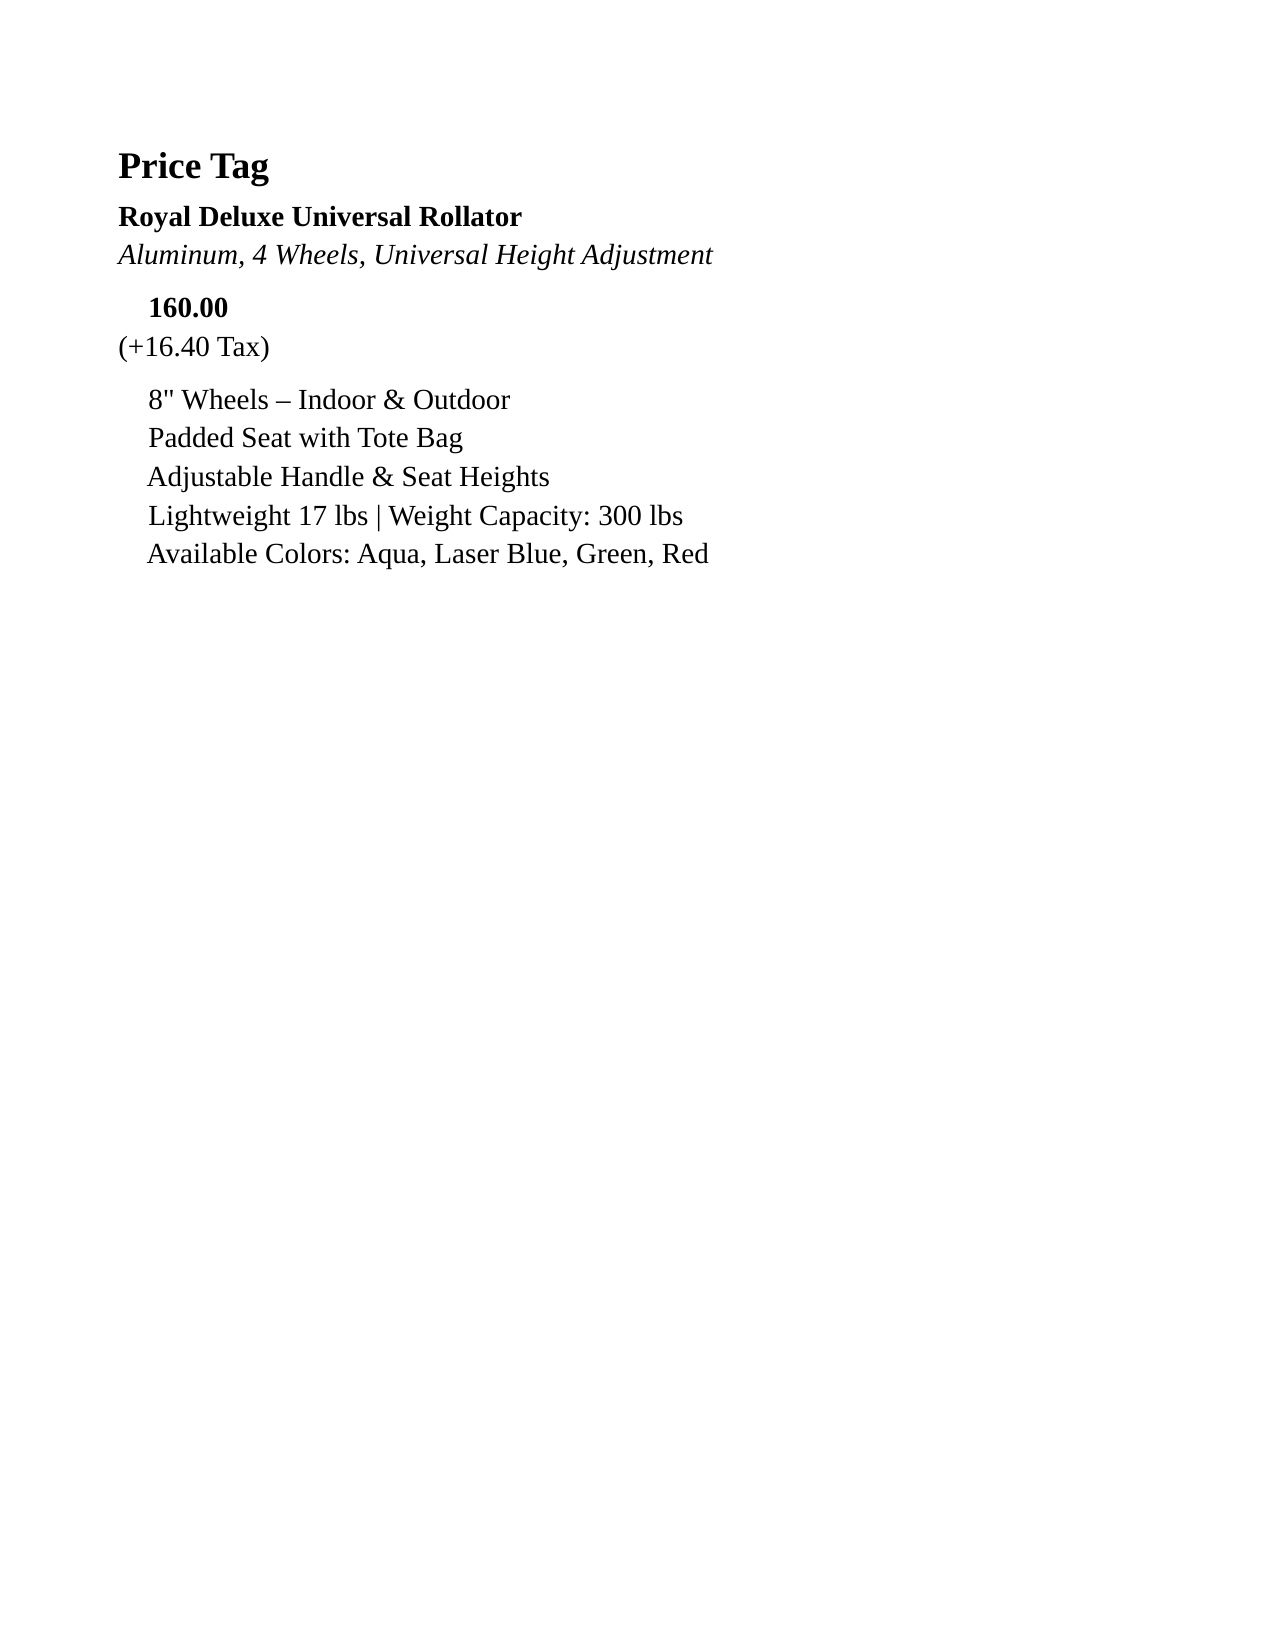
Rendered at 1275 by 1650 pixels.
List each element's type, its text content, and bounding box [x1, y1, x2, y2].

subtitle Price Tag [118, 143, 1157, 186]
text Royal Deluxe Universal Rollator Aluminum, 4 Wheels, Universal Height Adjustment [118, 199, 1157, 271]
text 💲 160.00 (+16.40 Tax) [118, 290, 1157, 362]
text ✅ 8" Wheels – Indoor & Outdoor ✅ Padded Seat with Tote Bag ✅ Adjustable Handle & Seat Heights ✅ Lightweight 17 lbs | Weight Capacity: 300 lbs ✅ Available Colors: Aqua, Laser Blue, Green, Red [118, 382, 1157, 570]
